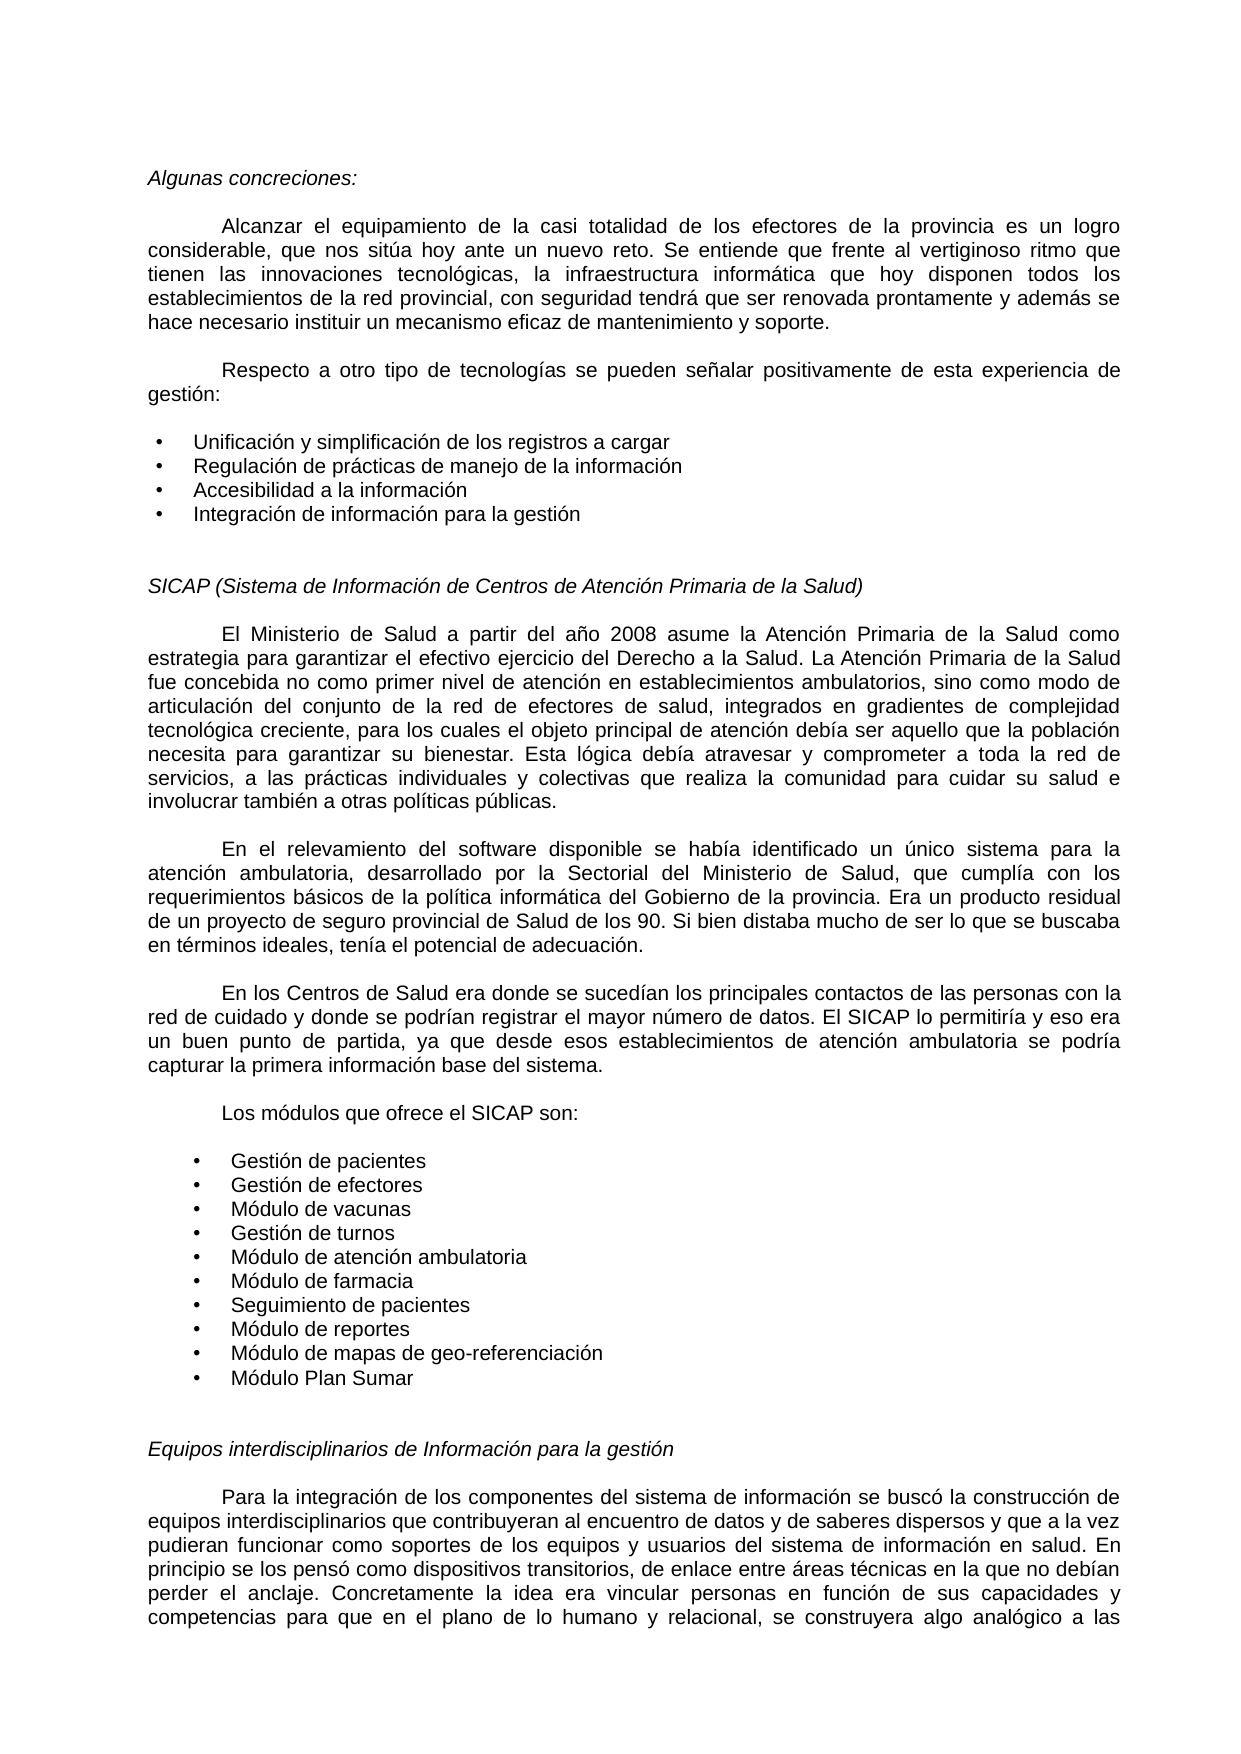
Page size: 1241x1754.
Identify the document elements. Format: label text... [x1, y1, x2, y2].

text En el relevamiento del software disponible se había identificado un único sistema para la atención ambulatoria, desarrollado por la Sectorial del Ministerio de Salud, que cumplía con los requerimientos básicos de la política informática del Gobierno de la provincia. Era un producto residual de un proyecto de seguro provincial de Salud de los 90. Si bien distaba mucho de ser lo que se buscaba en términos ideales, tenía el potencial de adecuación. [148, 837, 1122, 957]
list Gestión de efectores [193, 1173, 1122, 1197]
list Gestión de turnos [193, 1221, 1122, 1245]
list Gestión de pacientes [193, 1149, 1122, 1173]
list Módulo de atención ambulatoria [193, 1245, 1122, 1269]
text En los Centros de Salud era donde se sucedían los principales contactos de las personas con la red de cuidado y donde se podrían registrar el mayor número de datos. El SICAP lo permitiría y eso era un buen punto de partida, ya que desde esos establecimientos de atención ambulatoria se podría capturar la primera información base del sistema. [148, 981, 1122, 1077]
list Módulo Plan Sumar [193, 1365, 1122, 1389]
text Para la integración de los componentes del sistema de información se buscó la construcción de equipos interdisciplinarios que contribuyeran al encuentro de datos y de saberes dispersos y que a la vez pudieran funcionar como soportes de los equipos y usuarios del sistema de información en salud. En principio se los pensó como dispositivos transitorios, de enlace entre áreas técnicas en la que no debían perder el anclaje. Concretamente la idea era vincular personas en función de sus capacidades y competencias para que en el plano de lo humano y relacional, se construyera algo analógico a las [148, 1485, 1122, 1629]
list Unificación y simplificación de los registros a cargar [156, 429, 1122, 454]
list Módulo de reportes [193, 1317, 1122, 1341]
list Regulación de prácticas de manejo de la información [156, 454, 1122, 478]
text Respecto a otro tipo de tecnologías se pueden señalar positivamente de esta experiencia de gestión: [148, 358, 1122, 406]
text Los módulos que ofrece el SICAP son: [148, 1101, 1122, 1125]
text SICAP (Sistema de Información de Centros de Atención Primaria de la Salud) [148, 574, 1122, 598]
text Alcanzar el equipamiento de la casi totalidad de los efectores de la provincia es un logro considerable, que nos sitúa hoy ante un nuevo reto. Se entiende que frente al vertiginoso ritmo que tienen las innovaciones tecnológicas, la infraestructura informática que hoy disponen todos los establecimientos de la red provincial, con seguridad tendrá que ser renovada prontamente y además se hace necesario instituir un mecanismo eficaz de mantenimiento y soporte. [148, 214, 1122, 334]
list Módulo de mapas de geo-referenciación [193, 1341, 1122, 1365]
list Módulo de farmacia [193, 1269, 1122, 1293]
text Algunas concreciones: [148, 166, 1122, 190]
list Módulo de vacunas [193, 1197, 1122, 1221]
list Integración de información para la gestión [156, 502, 1122, 526]
list Accesibilidad a la información [156, 478, 1122, 502]
list Seguimiento de pacientes [193, 1293, 1122, 1317]
text El Ministerio de Salud a partir del año 2008 asume la Atención Primaria de la Salud como estrategia para garantizar el efectivo ejercicio del Derecho a la Salud. La Atención Primaria de la Salud fue concebida no como primer nivel de atención en establecimientos ambulatorios, sino como modo de articulación del conjunto de la red de efectores de salud, integrados en gradientes de complejidad tecnológica creciente, para los cuales el objeto principal de atención debía ser aquello que la población necesita para garantizar su bienestar. Esta lógica debía atravesar y comprometer a toda la red de servicios, a las prácticas individuales y colectivas que realiza la comunidad para cuidar su salud e involucrar también a otras políticas públicas. [148, 622, 1122, 813]
text Equipos interdisciplinarios de Información para la gestión [148, 1437, 1122, 1461]
